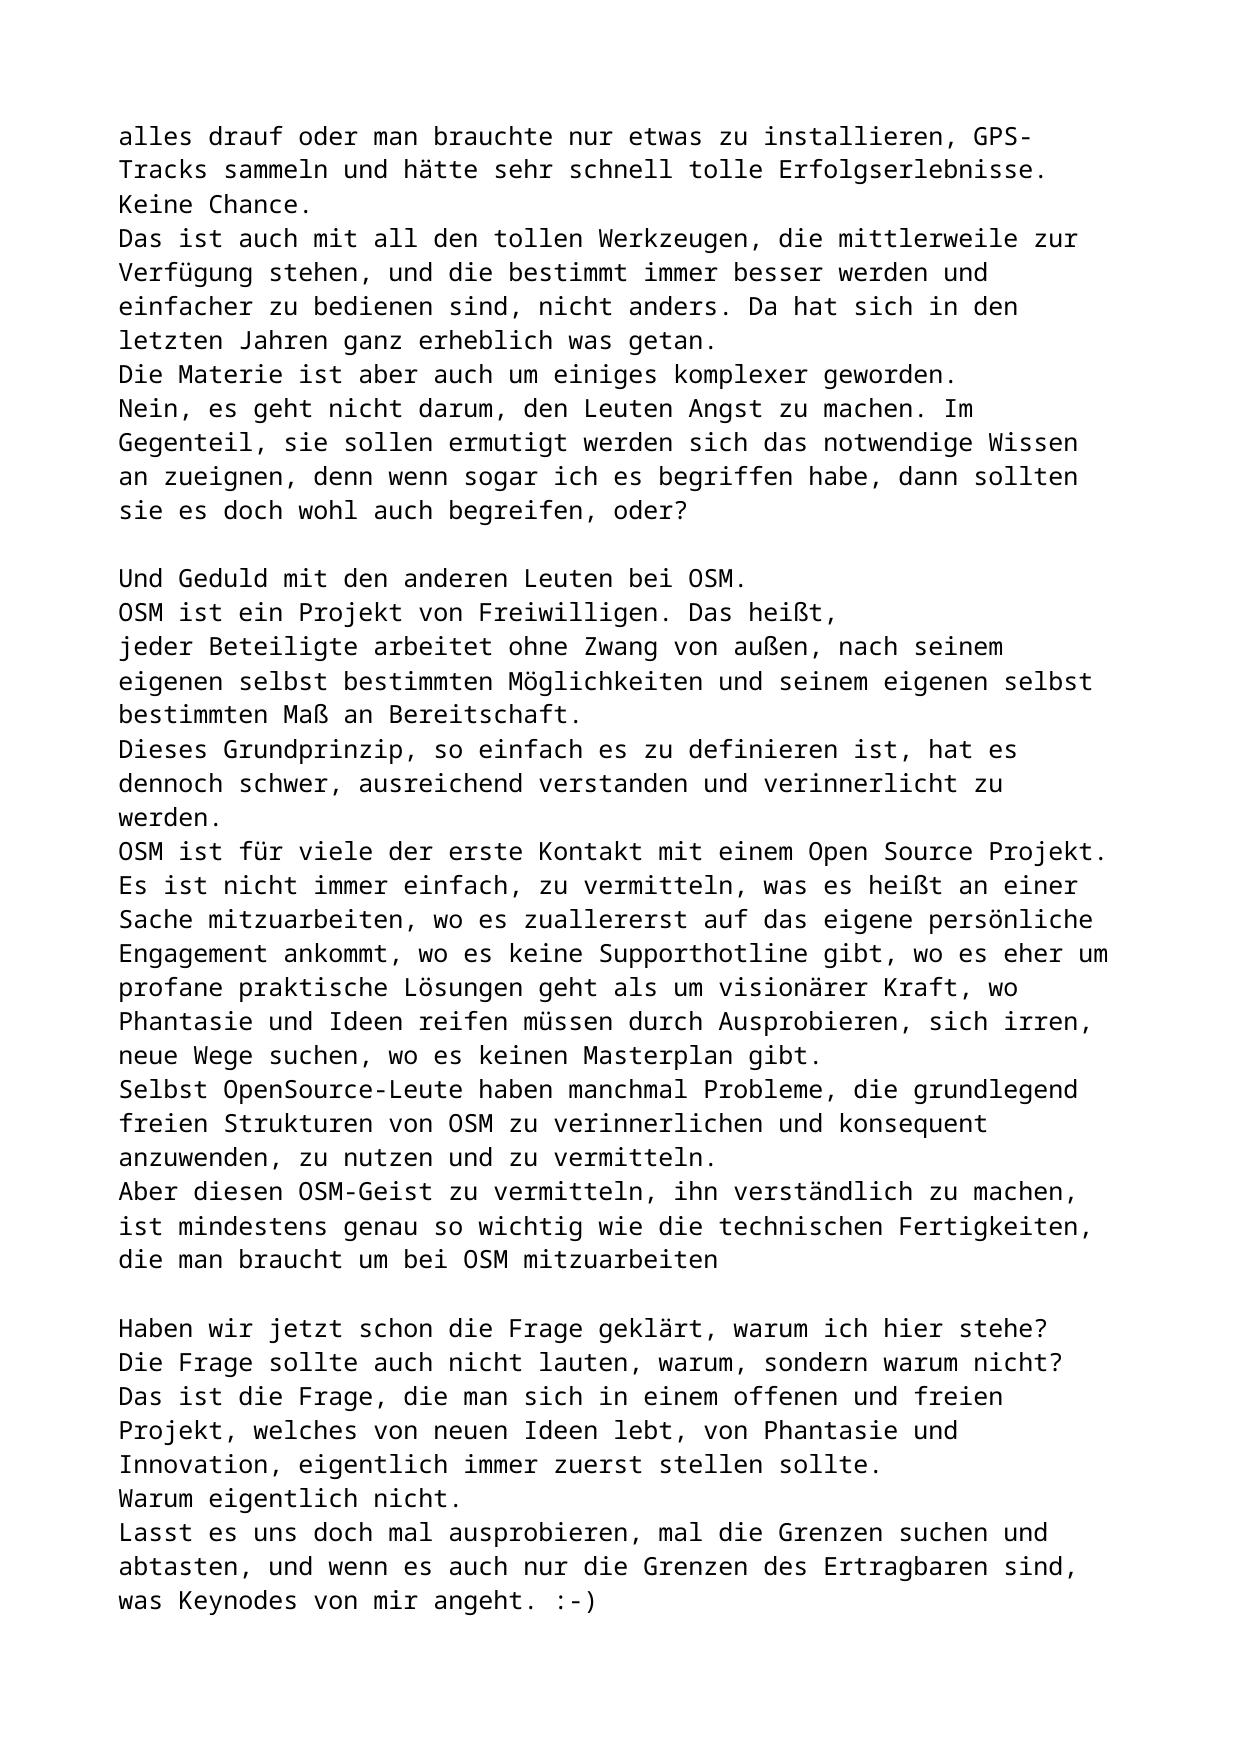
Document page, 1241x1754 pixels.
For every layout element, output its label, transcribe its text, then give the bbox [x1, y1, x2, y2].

text Haben wir jetzt schon die Frage geklärt, warum ich hier stehe? [118, 1310, 1122, 1344]
text jeder Beteiligte arbeitet ohne Zwang von außen, nach seinem eigenen selbst bestimmten Möglichkeiten und seinem eigenen selbst bestimmten Maß an Bereitschaft. [118, 629, 1122, 731]
text Die Frage sollte auch nicht lauten, warum, sondern warum nicht? [118, 1344, 1122, 1378]
text Die Materie ist aber auch um einiges komplexer geworden. [118, 357, 1122, 391]
text Es ist nicht immer einfach, zu vermitteln, was es heißt an einer Sache mitzuarbeiten, wo es zuallererst auf das eigene persönliche Engagement ankommt, wo es keine Supporthotline gibt, wo es eher um profane praktische Lösungen geht als um visionärer Kraft, wo Phantasie und Ideen reifen müssen durch Ausprobieren, sich irren, neue Wege suchen, wo es keinen Masterplan gibt. [118, 867, 1122, 1072]
text alles drauf oder man brauchte nur etwas zu installieren, GPS-Tracks sammeln und hätte sehr schnell tolle Erfolgserlebnisse. [118, 118, 1122, 186]
text Warum eigentlich nicht. [118, 1481, 1122, 1515]
text Das ist die Frage, die man sich in einem offenen und freien Projekt, welches von neuen Ideen lebt, von Phantasie und Innovation, eigentlich immer zuerst stellen sollte. [118, 1378, 1122, 1481]
text Keine Chance. [118, 186, 1122, 220]
text Selbst OpenSource-Leute haben manchmal Probleme, die grundlegend freien Strukturen von OSM zu verinnerlichen und konsequent anzuwenden, zu nutzen und zu vermitteln. [118, 1072, 1122, 1174]
text Aber diesen OSM-Geist zu vermitteln, ihn verständlich zu machen, ist mindestens genau so wichtig wie die technischen Fertigkeiten, die man braucht um bei OSM mitzuarbeiten [118, 1174, 1122, 1276]
text dennoch schwer, ausreichend verstanden und verinnerlicht zu werden. [118, 765, 1122, 833]
text Das ist auch mit all den tollen Werkzeugen, die mittlerweile zur Verfügung stehen, und die bestimmt immer besser werden und einfacher zu bedienen sind, nicht anders. Da hat sich in den letzten Jahren ganz erheblich was getan. [118, 220, 1122, 357]
text Dieses Grundprinzip, so einfach es zu definieren ist, hat es [118, 731, 1122, 765]
text Lasst es uns doch mal ausprobieren, mal die Grenzen suchen und abtasten, und wenn es auch nur die Grenzen des Ertragbaren sind, was Keynodes von mir angeht. :-) [118, 1515, 1122, 1617]
text Nein, es geht nicht darum, den Leuten Angst zu machen. Im Gegenteil, sie sollen ermutigt werden sich das notwendige Wissen an zueignen, denn wenn sogar ich es begriffen habe, dann sollten sie es doch wohl auch begreifen, oder? [118, 391, 1122, 527]
text Und Geduld mit den anderen Leuten bei OSM. [118, 561, 1122, 595]
text OSM ist für viele der erste Kontakt mit einem Open Source Projekt. [118, 833, 1122, 867]
text OSM ist ein Projekt von Freiwilligen. Das heißt, [118, 595, 1122, 629]
